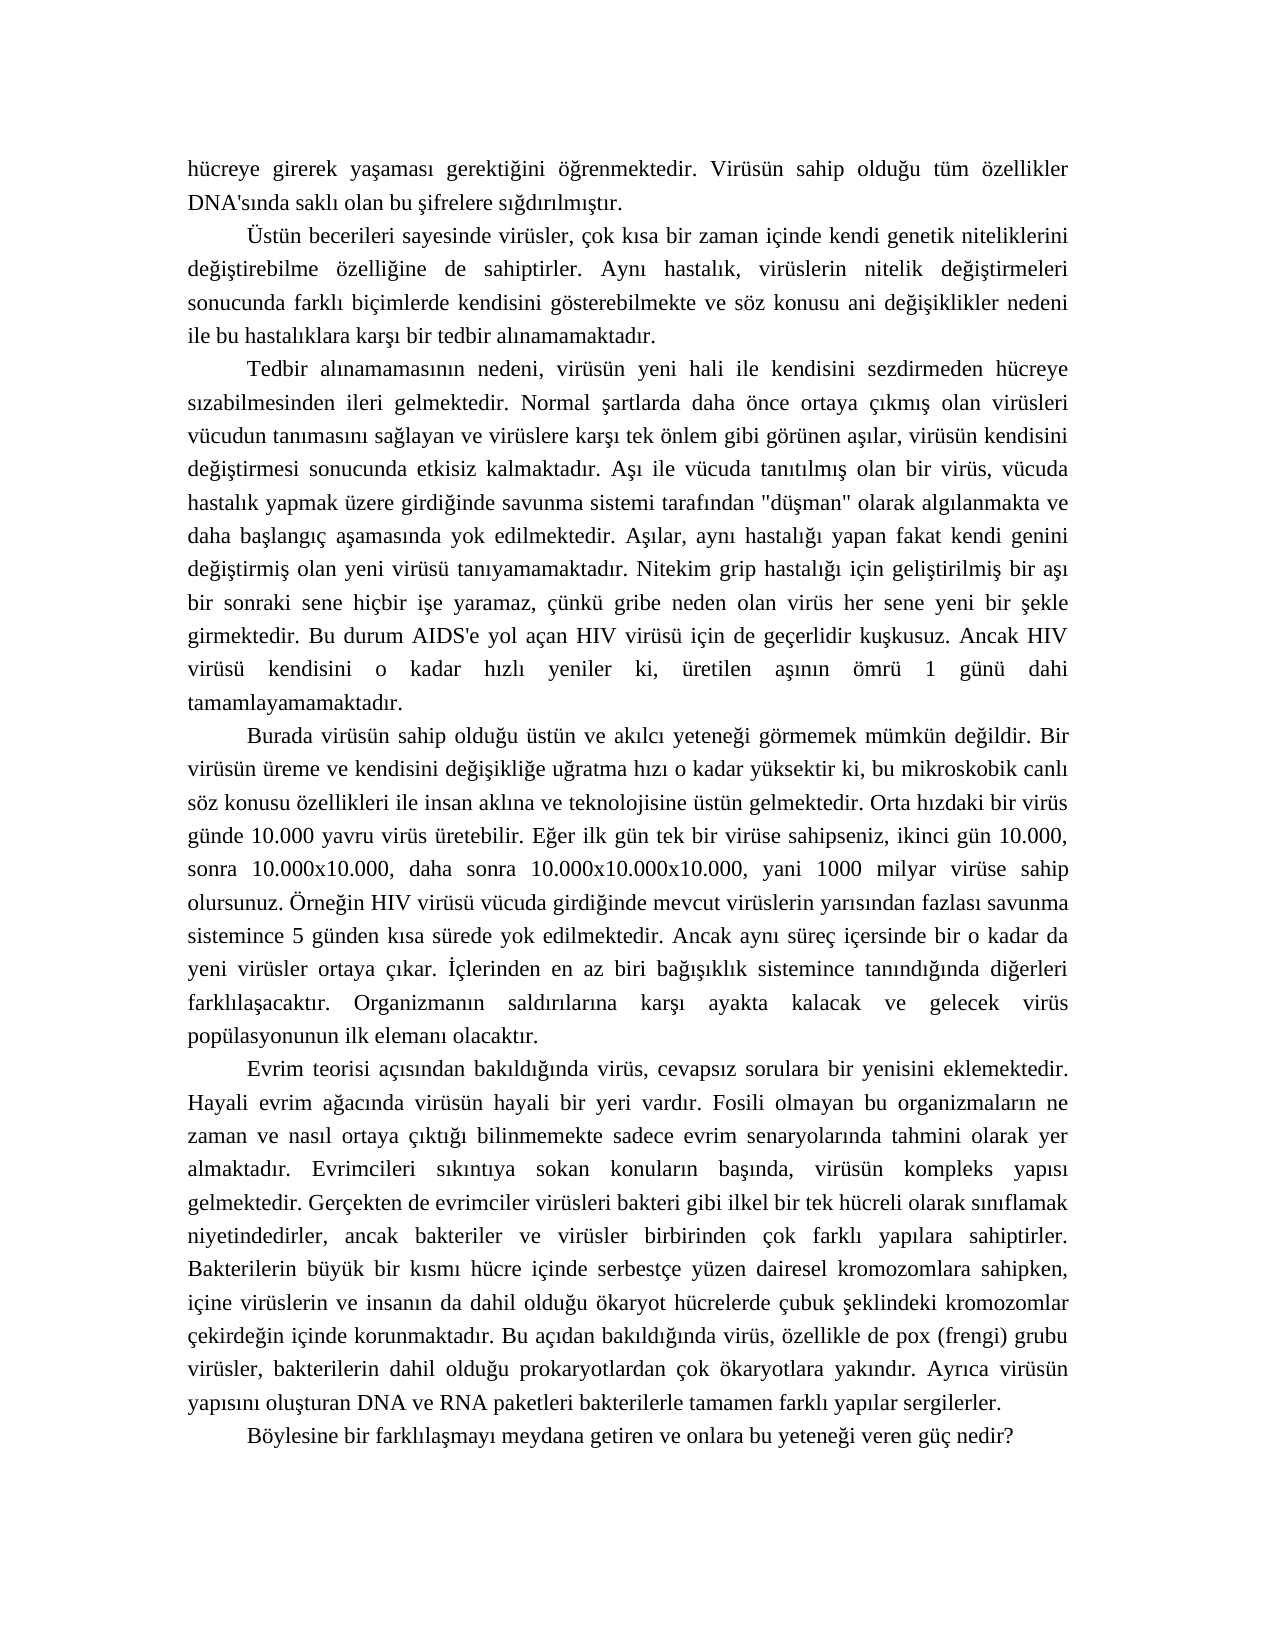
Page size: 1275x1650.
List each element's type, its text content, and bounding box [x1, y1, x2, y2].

text Burada virüsün sahip olduğu üstün ve akılcı yeteneği görmemek mümkün değildir. Bir virüsün üreme ve kendisini değişikliğe uğratma hızı o kadar yüksektir ki, bu mikroskobik canlı söz konusu özellikleri ile insan aklına ve teknolojisine üstün gelmektedir. Orta hızdaki bir virüs günde 10.000 yavru virüs üretebilir. Eğer ilk gün tek bir virüse sahipseniz, ikinci gün 10.000, sonra 10.000x10.000, daha sonra 10.000x10.000x10.000, yani 1000 milyar virüse sahip olursunuz. Örneğin HIV virüsü vücuda girdiğinde mevcut virüslerin yarısından fazlası savunma sistemince 5 günden kısa sürede yok edilmektedir. Ancak aynı süreç içersinde bir o kadar da yeni virüsler ortaya çıkar. İçlerinden en az biri bağışıklık sistemince tanındığında diğerleri farklılaşacaktır. Organizmanın saldırılarına karşı ayakta kalacak ve gelecek virüs popülasyonunun ilk elemanı olacaktır. [187, 717, 1070, 1050]
text Evrim teorisi açısından bakıldığında virüs, cevapsız sorulara bir yenisini eklemektedir. Hayali evrim ağacında virüsün hayali bir yeri vardır. Fosili olmayan bu organizmaların ne zaman ve nasıl ortaya çıktığı bilinmemekte sadece evrim senaryolarında tahmini olarak yer almaktadır. Evrimcileri sıkıntıya sokan konuların başında, virüsün kompleks yapısı gelmektedir. Gerçekten de evrimciler virüsleri bakteri gibi ilkel bir tek hücreli olarak sınıflamak niyetindedirler, ancak bakteriler ve virüsler birbirinden çok farklı yapılara sahiptirler. Bakterilerin büyük bir kısmı hücre içinde serbestçe yüzen dairesel kromozomlara sahipken, içine virüslerin ve insanın da dahil olduğu ökaryot hücrelerde çubuk şeklindeki kromozomlar çekirdeğin içinde korunmaktadır. Bu açıdan bakıldığında virüs, özellikle de pox (frengi) grubu virüsler, bakterilerin dahil olduğu prokaryotlardan çok ökaryotlara yakındır. Ayrıca virüsün yapısını oluşturan DNA ve RNA paketleri bakterilerle tamamen farklı yapılar sergilerler. [187, 1050, 1070, 1417]
text Üstün becerileri sayesinde virüsler, çok kısa bir zaman içinde kendi genetik niteliklerini değiştirebilme özelliğine de sahiptirler. Aynı hastalık, virüslerin nitelik değiştirmeleri sonucunda farklı biçimlerde kendisini gösterebilmekte ve söz konusu ani değişiklikler nedeni ile bu hastalıklara karşı bir tedbir alınamamaktadır. [187, 217, 1070, 350]
text Böylesine bir farklılaşmayı meydana getiren ve onlara bu yeteneği veren güç nedir? [187, 1417, 1070, 1450]
text Tedbir alınamamasının nedeni, virüsün yeni hali ile kendisini sezdirmeden hücreye sızabilmesinden ileri gelmektedir. Normal şartlarda daha önce ortaya çıkmış olan virüsleri vücudun tanımasını sağlayan ve virüslere karşı tek önlem gibi görünen aşılar, virüsün kendisini değiştirmesi sonucunda etkisiz kalmaktadır. Aşı ile vücuda tanıtılmış olan bir virüs, vücuda hastalık yapmak üzere girdiğinde savunma sistemi tarafından "düşman" olarak algılanmakta ve daha başlangıç aşamasında yok edilmektedir. Aşılar, aynı hastalığı yapan fakat kendi genini değiştirmiş olan yeni virüsü tanıyamamaktadır. Nitekim grip hastalığı için geliştirilmiş bir aşı bir sonraki sene hiçbir işe yaramaz, çünkü gribe neden olan virüs her sene yeni bir şekle girmektedir. Bu durum AIDS'e yol açan HIV virüsü için de geçerlidir kuşkusuz. Ancak HIV virüsü kendisini o kadar hızlı yeniler ki, üretilen aşının ömrü 1 günü dahi tamamlayamamaktadır. [187, 350, 1070, 717]
text hücreye girerek yaşaması gerektiğini öğrenmektedir. Virüsün sahip olduğu tüm özellikler DNA'sında saklı olan bu şifrelere sığdırılmıştır. [187, 150, 1070, 217]
